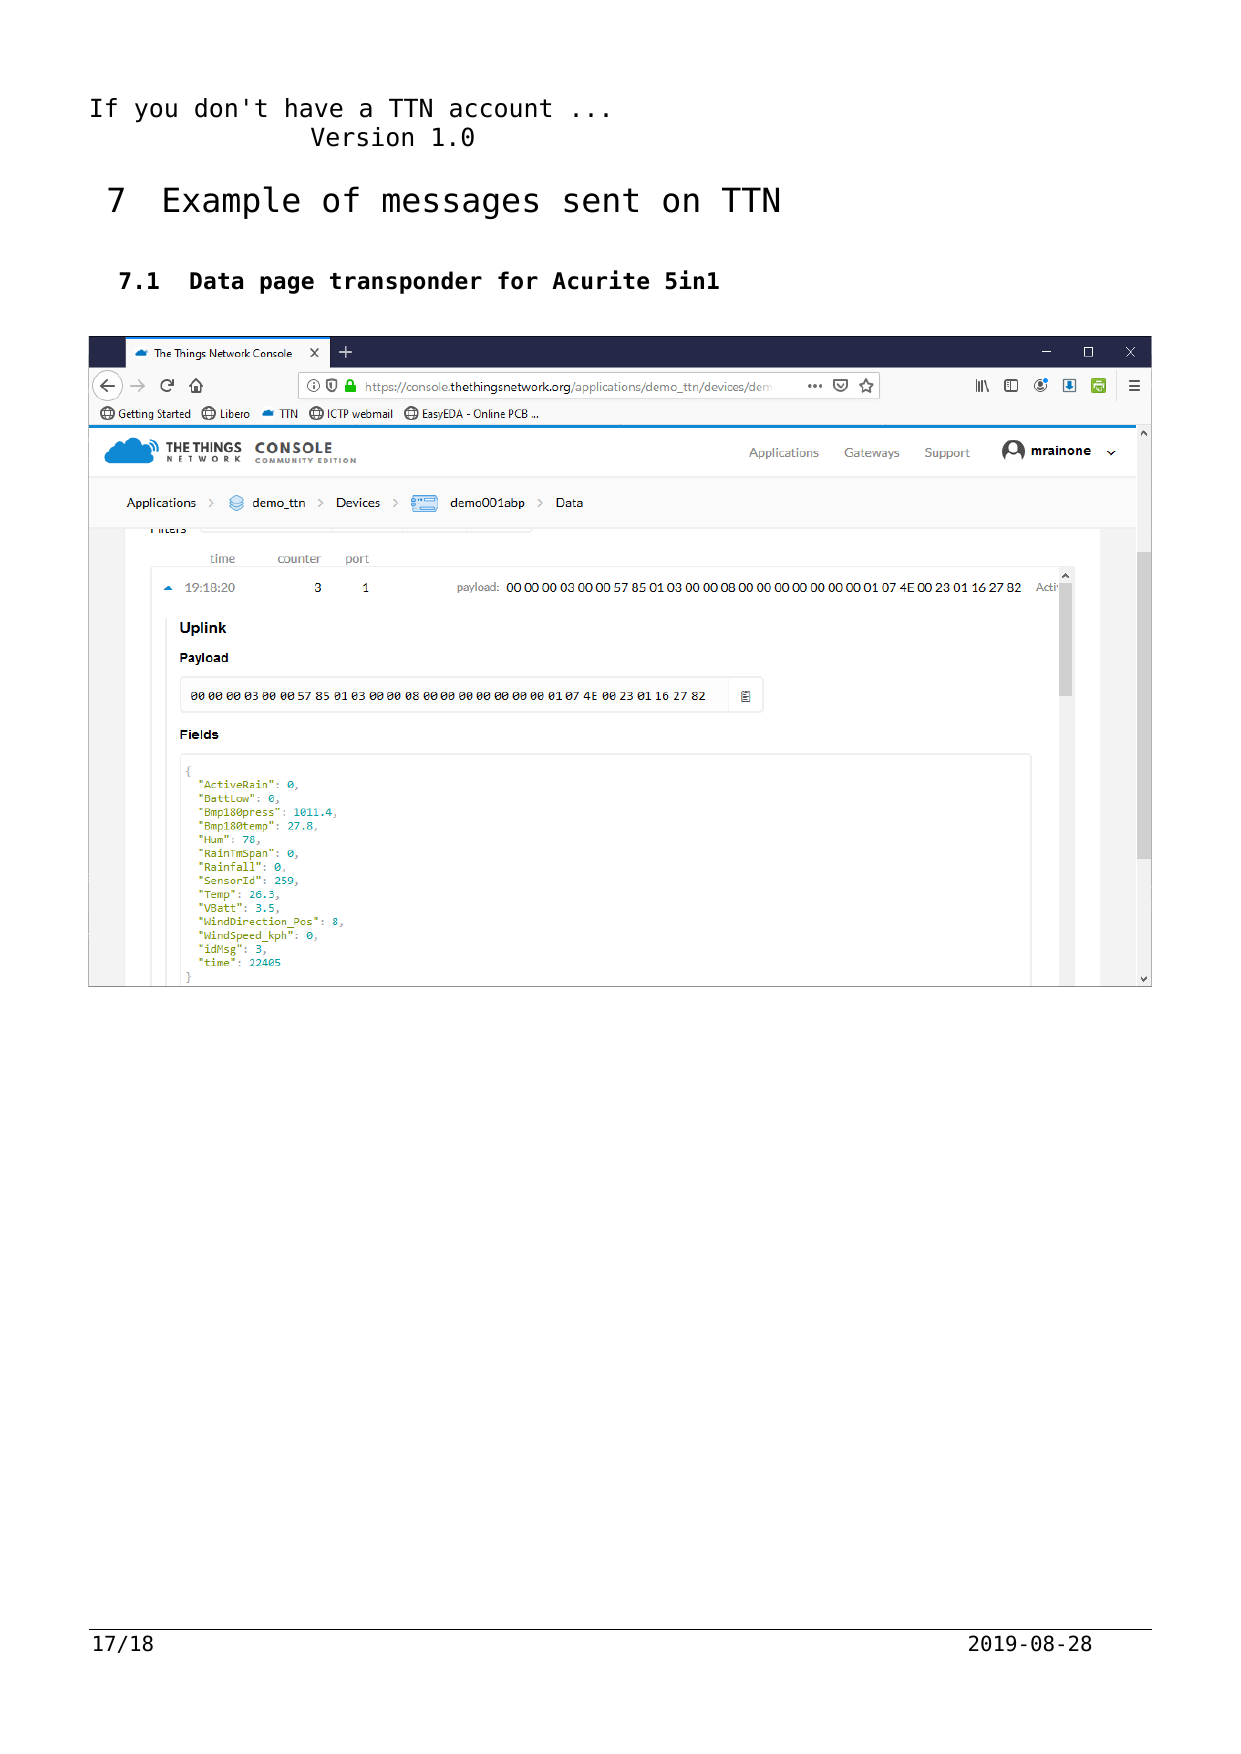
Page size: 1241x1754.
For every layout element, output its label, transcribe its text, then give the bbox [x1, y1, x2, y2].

picture [88, 336, 1152, 987]
subtitle Data page transponder for Acurite 5in1 [118, 257, 1152, 295]
subtitle Example of messages sent on TTN [106, 182, 1152, 221]
